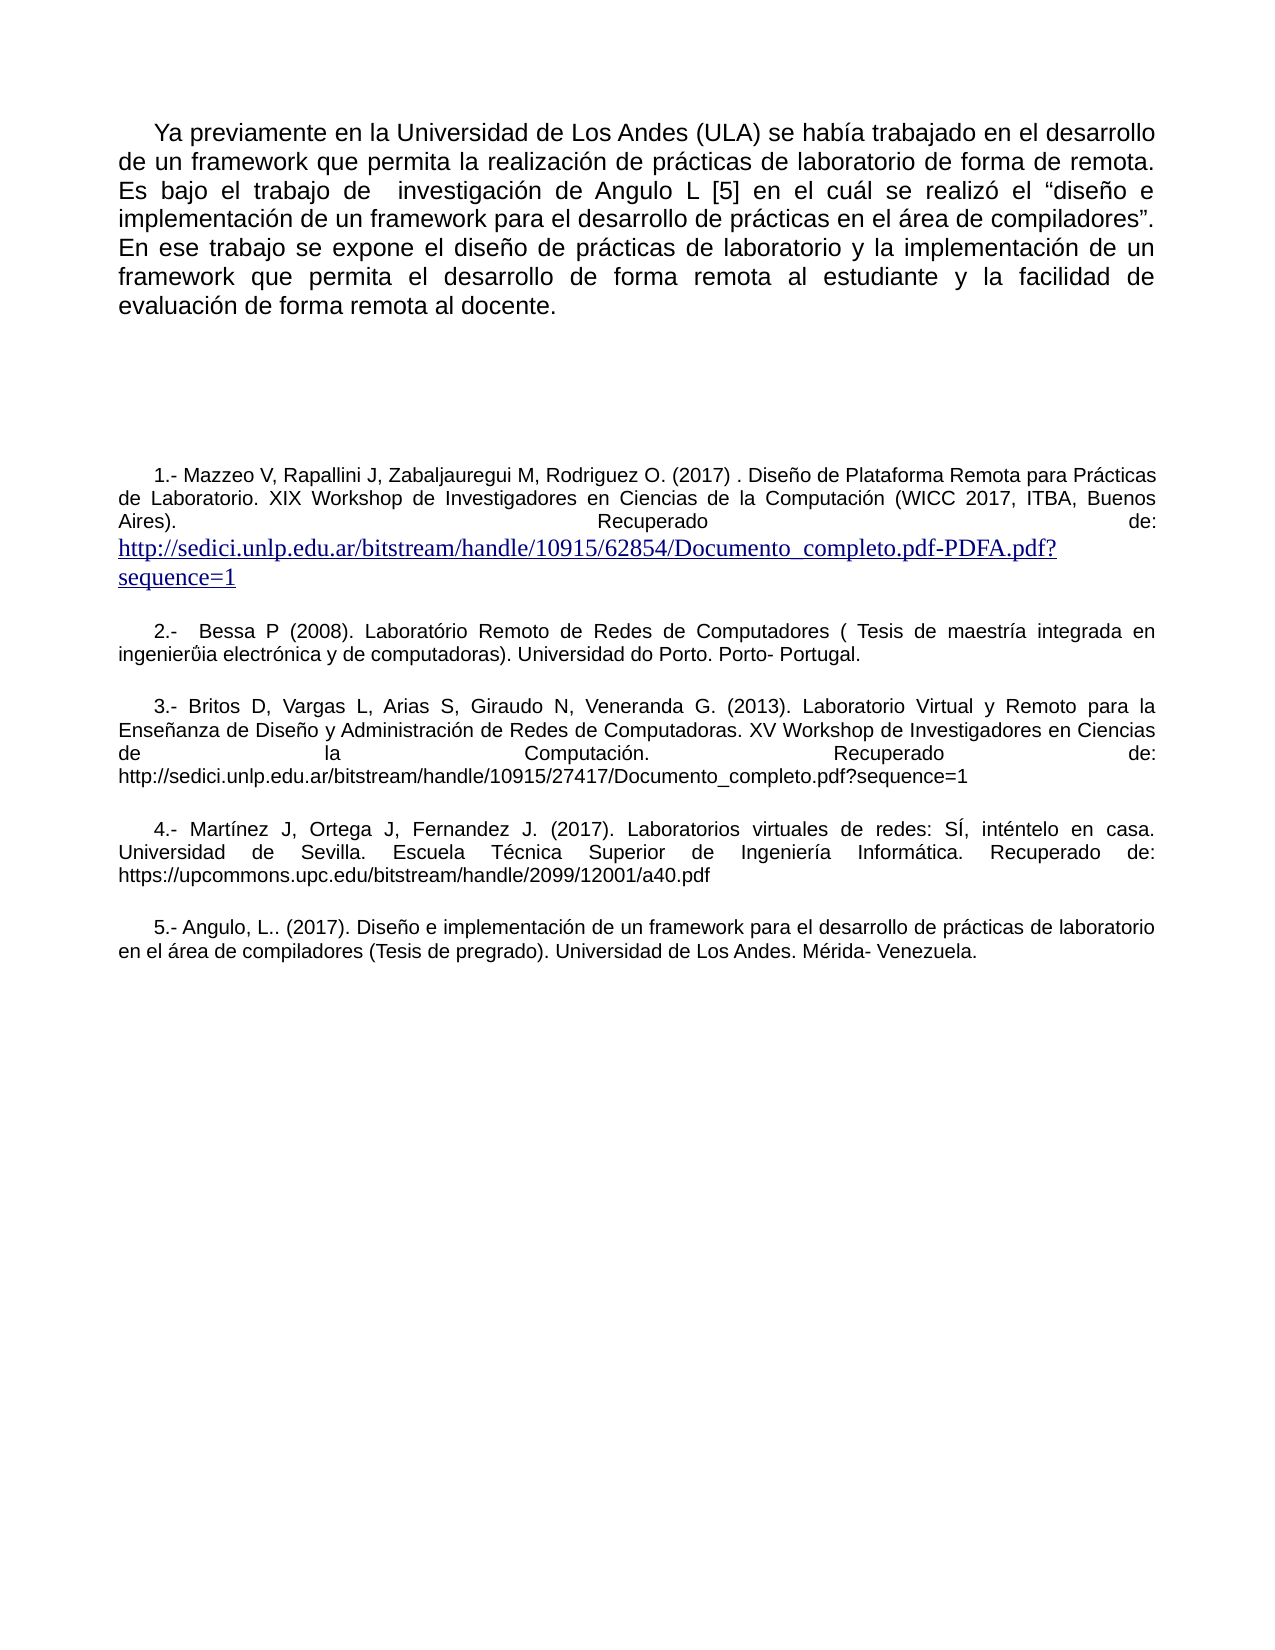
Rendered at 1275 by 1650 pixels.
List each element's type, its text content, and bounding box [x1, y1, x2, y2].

text 4.- Martínez J, Ortega J, Fernandez J. (2017). Laboratorios virtuales de redes: SÍ, inténtelo en casa. Universidad de Sevilla. Escuela Técnica Superior de Ingeniería Informática. Recuperado de: https://upcommons.upc.edu/bitstream/handle/2099/12001/a40.pdf [118, 817, 1157, 887]
text 1.- Mazzeo V, Rapallini J, Zabaljauregui M, Rodriguez O. (2017) . Diseño de Plataforma Remota para Prácticas de Laboratorio. XIX Workshop de Investigadores en Ciencias de la Computación (WICC 2017, ITBA, Buenos Aires). Recuperado de: http://sedici.unlp.edu.ar/bitstream/handle/10915/62854/Documento_completo.pdf-PDFA.pdf?sequence=1 [118, 463, 1157, 591]
text 5.- Angulo, L.. (2017). Diseño e implementación de un framework para el desarrollo de prácticas de laboratorio en el área de compiladores (Tesis de pregrado). Universidad de Los Andes. Mérida- Venezuela. [118, 916, 1157, 962]
text 3.- Britos D, Vargas L, Arias S, Giraudo N, Veneranda G. (2013). Laboratorio Virtual y Remoto para la Enseñanza de Diseño y Administración de Redes de Computadoras. XV Workshop de Investigadores en Ciencias de la Computación. Recuperado de: http://sedici.unlp.edu.ar/bitstream/handle/10915/27417/Documento_completo.pdf?sequence=1 [118, 695, 1157, 788]
text 2.- Bessa P (2008). Laboratório Remoto de Redes de Computadores ( Tesis de maestría integrada en ingenierΰia electrónica y de computadoras). Universidad do Porto. Porto- Portugal. [118, 619, 1157, 666]
text Ya previamente en la Universidad de Los Andes (ULA) se había trabajado en el desarrollo de un framework que permita la realización de prácticas de laboratorio de forma de remota. Es bajo el trabajo de investigación de Angulo L [5] en el cuál se realizó el “diseño e implementación de un framework para el desarrollo de prácticas en el área de compiladores”. En ese trabajo se expone el diseño de prácticas de laboratorio y la implementación de un framework que permita el desarrollo de forma remota al estudiante y la facilidad de evaluación de forma remota al docente. [118, 118, 1157, 319]
